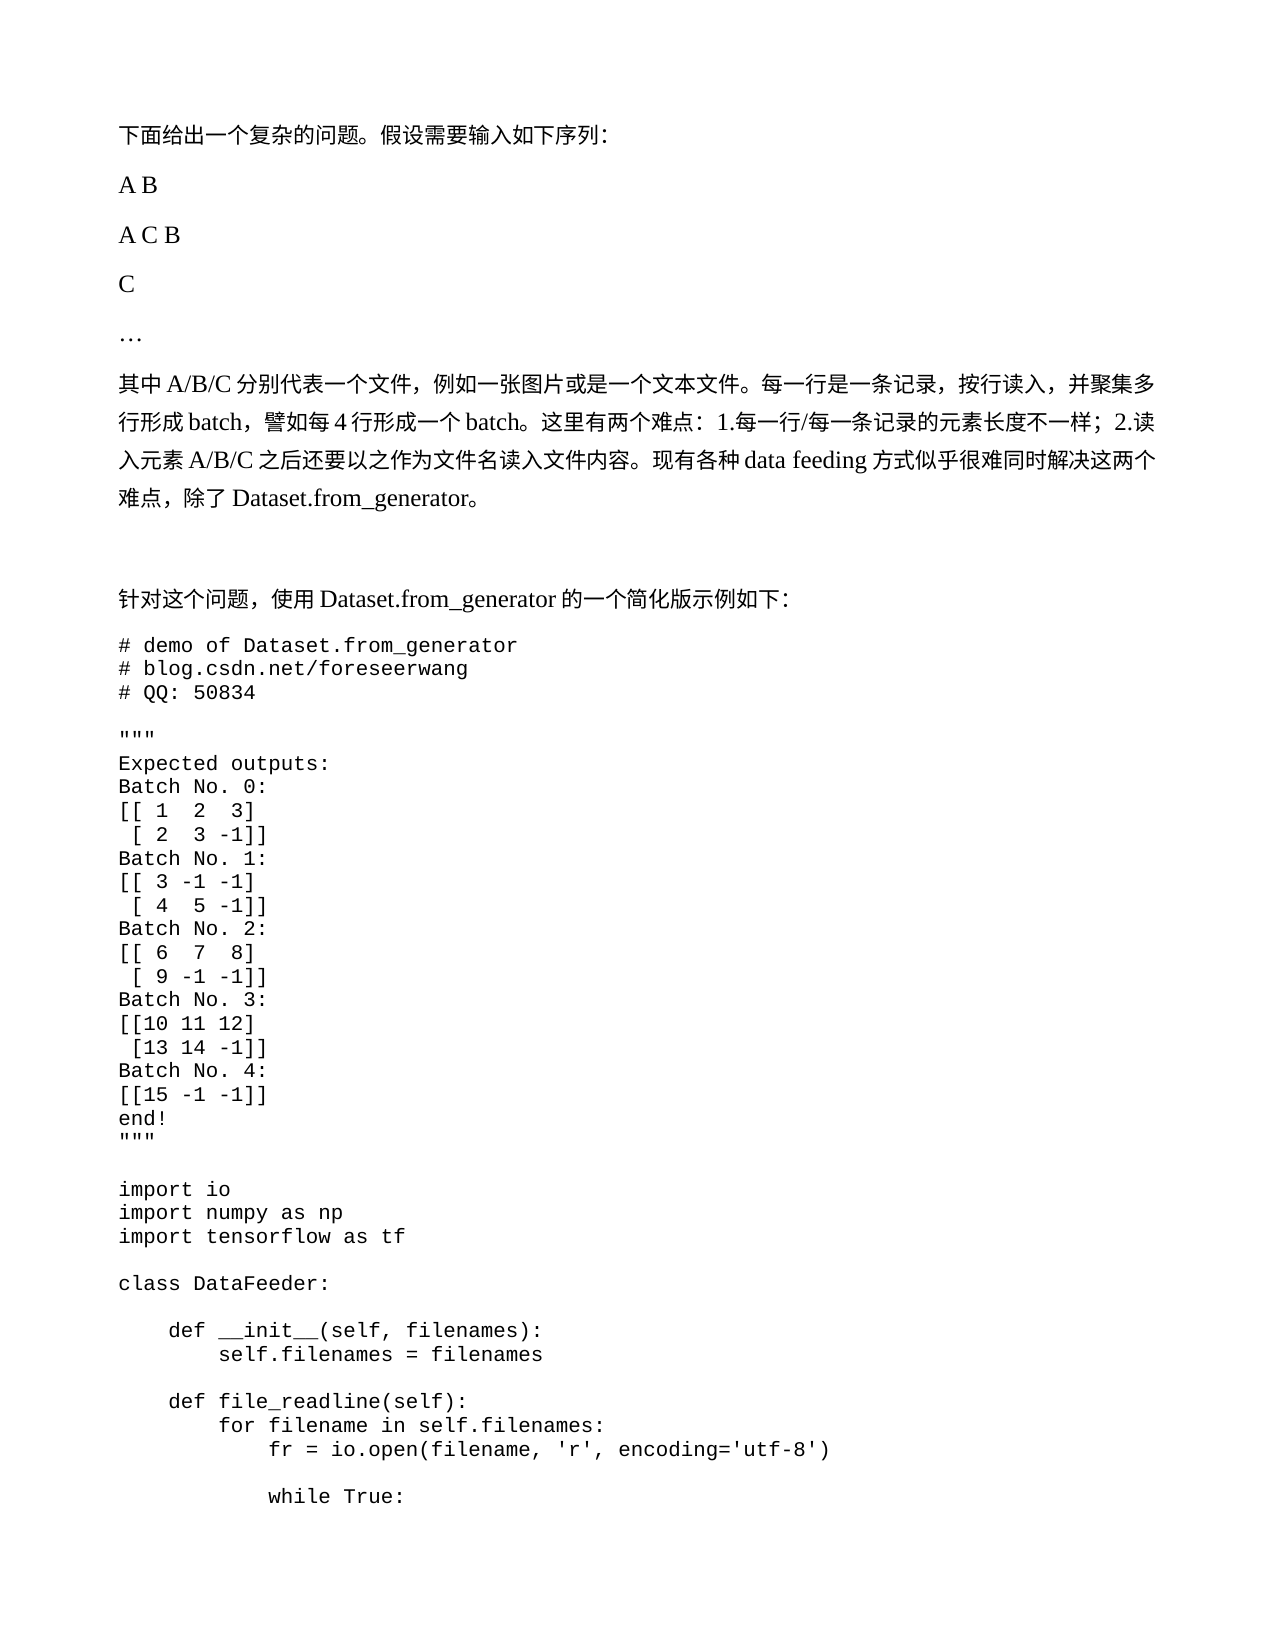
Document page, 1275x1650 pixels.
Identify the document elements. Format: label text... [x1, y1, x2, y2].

text import io [118, 1178, 1157, 1202]
text [ 4 5 -1]] [118, 895, 1157, 918]
text [[ 1 2 3] [118, 800, 1157, 824]
text Batch No. 1: [118, 847, 1157, 871]
text def file_readline(self): [118, 1391, 1157, 1415]
text def __init__(self, filenames): [118, 1320, 1157, 1344]
text [[10 11 12] [118, 1013, 1157, 1037]
text 其中A/B/C分别代表一个文件，例如一张图片或是一个文本文件。每一行是一条记录，按行读入，并聚集多行形成batch，譬如每4行形成一个batch。这里有两个难点：1.每一行/每一条记录的元素长度不一样；2.读入元素A/B/C之后还要以之作为文件名读入文件内容。现有各种data feeding方式似乎很难同时解决这两个难点，除了Dataset.from_generator。 [118, 367, 1157, 512]
text [13 14 -1]] [118, 1037, 1157, 1060]
text Batch No. 3: [118, 989, 1157, 1013]
text # demo of Dataset.from_generator [118, 635, 1157, 658]
text … [118, 318, 1157, 347]
text end! [118, 1108, 1157, 1131]
text [[15 -1 -1]] [118, 1084, 1157, 1108]
text [[ 3 -1 -1] [118, 871, 1157, 895]
text # blog.csdn.net/foreseerwang [118, 658, 1157, 682]
text """ [118, 1131, 1157, 1155]
text Batch No. 2: [118, 918, 1157, 942]
text [ 9 -1 -1]] [118, 966, 1157, 989]
text import numpy as np [118, 1202, 1157, 1226]
text A B [118, 171, 1157, 199]
text # QQ: 50834 [118, 682, 1157, 706]
text for filename in self.filenames: [118, 1415, 1157, 1439]
text [ 2 3 -1]] [118, 824, 1157, 847]
text Batch No. 0: [118, 777, 1157, 800]
text """ [118, 729, 1157, 753]
text A C B [118, 220, 1157, 248]
text 针对这个问题，使用Dataset.from_generator的一个简化版示例如下： [118, 582, 1157, 614]
text while True: [118, 1486, 1157, 1509]
text Expected outputs: [118, 753, 1157, 777]
text class DataFeeder: [118, 1273, 1157, 1297]
text self.filenames = filenames [118, 1344, 1157, 1368]
text import tensorflow as tf [118, 1226, 1157, 1249]
text [[ 6 7 8] [118, 942, 1157, 966]
text fr = io.open(filename, 'r', encoding='utf-8') [118, 1439, 1157, 1462]
text C [118, 269, 1157, 297]
text 下面给出一个复杂的问题。假设需要输入如下序列： [118, 118, 1157, 150]
text Batch No. 4: [118, 1060, 1157, 1084]
